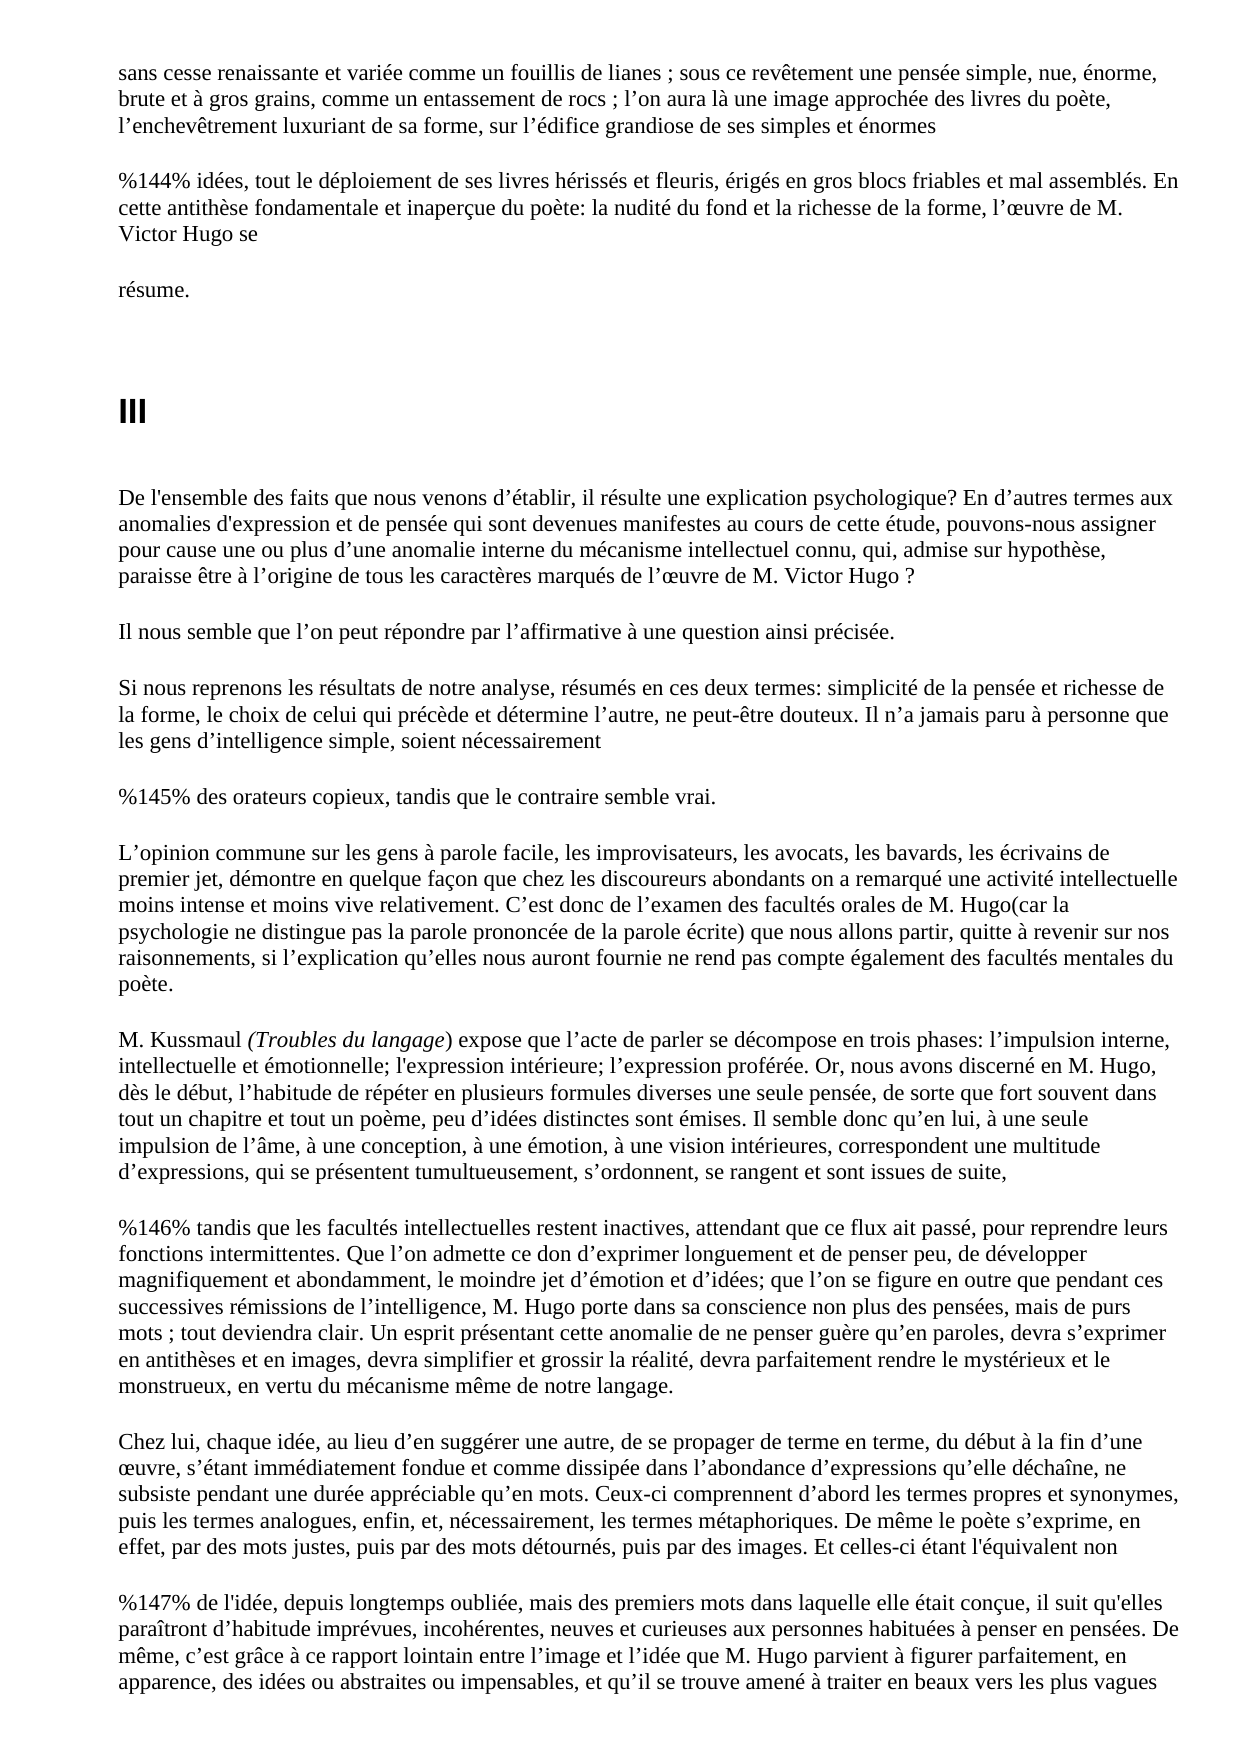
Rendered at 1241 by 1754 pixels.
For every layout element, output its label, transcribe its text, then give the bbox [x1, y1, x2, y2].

text %146% tandis que les facultés intellectuelles restent inactives, attendant que ce flux ait passé, pour reprendre leurs fonctions intermittentes. Que l’on admette ce don d’exprimer longuement et de penser peu, de développer magnifiquement et abondamment, le moindre jet d’émotion et d’idées; que l’on se figure en outre que pendant ces successives rémissions de l’intelligence, M. Hugo porte dans sa conscience non plus des pensées, mais de purs mots ; tout deviendra clair. Un esprit présentant cette anomalie de ne penser guère qu’en paroles, devra s’exprimer en antithèses et en images, devra simplifier et grossir la réalité, devra parfaitement rendre le mystérieux et le monstrueux, en vertu du mécanisme même de notre langage. [118, 1214, 1181, 1398]
subtitle III [118, 391, 1181, 431]
text Il nous semble que l’on peut répondre par l’affirmative à une question ainsi précisée. [118, 618, 1181, 645]
text %145% des orateurs copieux, tandis que le contraire semble vrai. [118, 783, 1181, 809]
text Si nous reprenons les résultats de notre analyse, résumés en ces deux termes: simplicité de la pensée et richesse de la forme, le choix de celui qui précède et détermine l’autre, ne peut-être douteux. Il n’a jamais paru à personne que les gens d’intelligence simple, soient nécessairement [118, 674, 1181, 753]
text %147% de l'idée, depuis longtemps oubliée, mais des premiers mots dans laquelle elle était conçue, il suit qu'elles paraîtront d’habitude imprévues, incohérentes, neuves et curieuses aux personnes habituées à penser en pensées. De même, c’est grâce à ce rapport lointain entre l’image et l’idée que M. Hugo parvient à figurer parfaitement, en apparence, des idées ou abstraites ou impensables, et qu’il se trouve amené à traiter en beaux vers les plus vagues [118, 1589, 1181, 1694]
text M. Kussmaul (Troubles du langage) expose que l’acte de parler se décompose en trois phases: l’impulsion interne, intellectuelle et émotionnelle; l'expression intérieure; l’expression proférée. Or, nous avons discerné en M. Hugo, dès le début, l’habitude de répéter en plusieurs formules diverses une seule pensée, de sorte que fort souvent dans tout un chapitre et tout un poème, peu d’idées distinctes sont émises. Il semble donc qu’en lui, à une seule impulsion de l’âme, à une conception, à une émotion, à une vision intérieures, correspondent une multitude d’expressions, qui se présentent tumultueusement, s’ordonnent, se rangent et sont issues de suite, [118, 1026, 1181, 1184]
text %144% idées, tout le déploiement de ses livres hérissés et fleuris, érigés en gros blocs friables et mal assemblés. En cette antithèse fondamentale et inaperçue du poète: la nudité du fond et la richesse de la forme, l’œuvre de M. Victor Hugo se [118, 168, 1181, 247]
text De l'ensemble des faits que nous venons d’établir, il résulte une explication psychologique? En d’autres termes aux anomalies d'expression et de pensée qui sont devenues manifestes au cours de cette étude, pouvons-nous assigner pour cause une ou plus d’une anomalie interne du mécanisme intellectuel connu, qui, admise sur hypothèse, paraisse être à l’origine de tous les caractères marqués de l’œuvre de M. Victor Hugo ? [118, 483, 1181, 589]
text résume. [118, 276, 1181, 302]
text L’opinion commune sur les gens à parole facile, les improvisateurs, les avocats, les bavards, les écrivains de premier jet, démontre en quelque façon que chez les discoureurs abondants on a remarqué une activité intellectuelle moins intense et moins vive relativement. C’est donc de l’examen des facultés orales de M. Hugo(car la psychologie ne distingue pas la parole prononcée de la parole écrite) que nous allons partir, quitte à revenir sur nos raisonnements, si l’explication qu’elles nous auront fournie ne rend pas compte également des facultés mentales du poète. [118, 839, 1181, 997]
text sans cesse renaissante et variée comme un fouillis de lianes ; sous ce revêtement une pensée simple, nue, énorme, brute et à gros grains, comme un entassement de rocs ; l’on aura là une image approchée des livres du poète, l’enchevêtrement luxuriant de sa forme, sur l’édifice grandiose de ses simples et énormes [118, 59, 1181, 138]
text Chez lui, chaque idée, au lieu d’en suggérer une autre, de se propager de terme en terme, du début à la fin d’une œuvre, s’étant immédiatement fondue et comme dissipée dans l’abondance d’expressions qu’elle déchaîne, ne subsiste pendant une durée appréciable qu’en mots. Ceux-ci comprennent d’abord les termes propres et synonymes, puis les termes analogues, enfin, et, nécessairement, les termes métaphoriques. De même le poète s’exprime, en effet, par des mots justes, puis par des mots détournés, puis par des images. Et celles-ci étant l'équivalent non [118, 1428, 1181, 1559]
